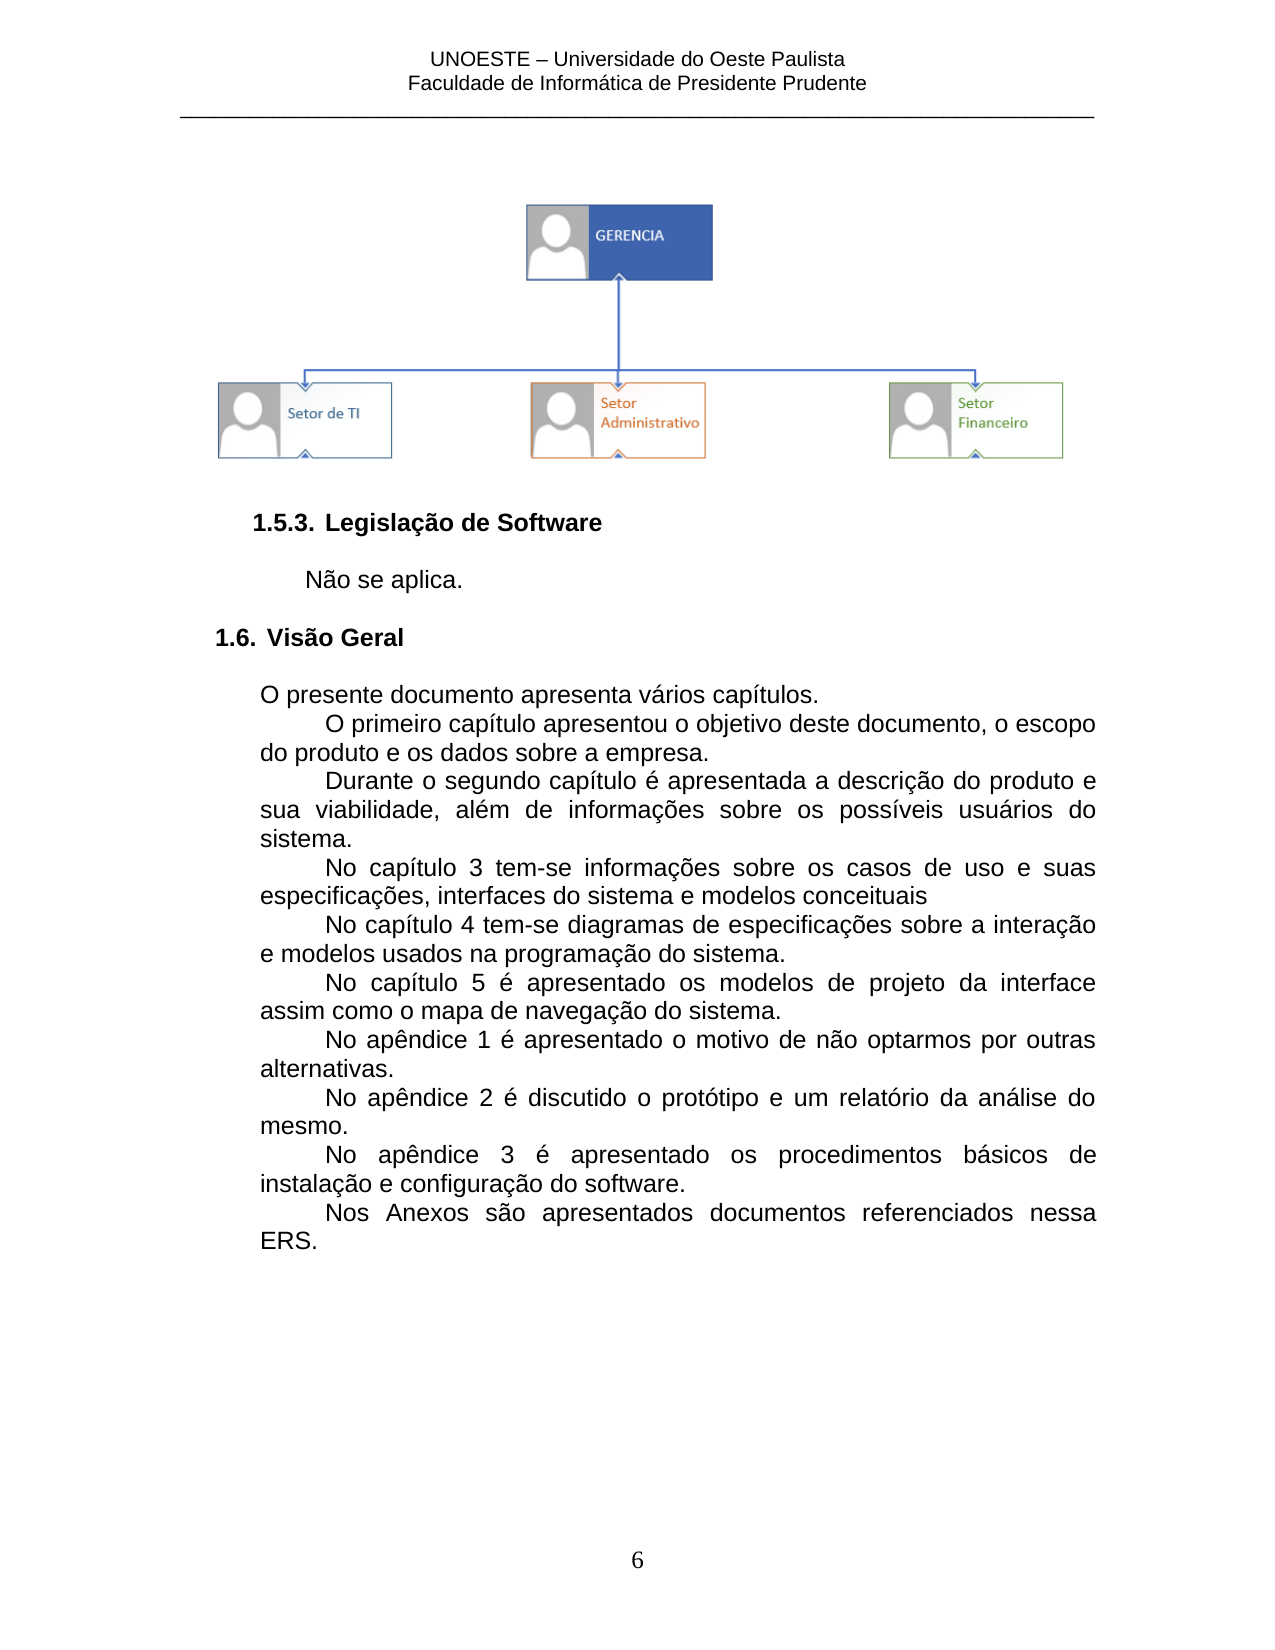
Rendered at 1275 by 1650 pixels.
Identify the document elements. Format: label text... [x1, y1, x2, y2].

text No apêndice 3 é apresentado os procedimentos básicos de instalação e configuração do software. [260, 1140, 1098, 1198]
text No capítulo 4 tem-se diagramas de especificações sobre a interação e modelos usados na programação do sistema. [260, 910, 1098, 968]
list Legislação de Software [252, 508, 1098, 536]
text O primeiro capítulo apresentou o objetivo deste documento, o escopo do produto e os dados sobre a empresa. [260, 709, 1098, 766]
text No apêndice 1 é apresentado o motivo de não optarmos por outras alternativas. [260, 1025, 1098, 1083]
text Não se aplica. [305, 565, 1098, 594]
list Visão Geral [215, 623, 1098, 651]
text No capítulo 3 tem-se informações sobre os casos de uso e suas especificações, interfaces do sistema e modelos conceituais [260, 853, 1098, 910]
text No capítulo 5 é apresentado os modelos de projeto da interface assim como o mapa de navegação do sistema. [260, 968, 1098, 1025]
text Durante o segundo capítulo é apresentada a descrição do produto e sua viabilidade, além de informações sobre os possíveis usuários do sistema. [260, 766, 1098, 853]
picture [177, 147, 1098, 478]
text No apêndice 2 é discutido o protótipo e um relatório da análise do mesmo. [260, 1083, 1098, 1140]
text O presente documento apresenta vários capítulos. [260, 680, 1098, 709]
text Nos Anexos são apresentados documentos referenciados nessa ERS. [260, 1198, 1098, 1255]
